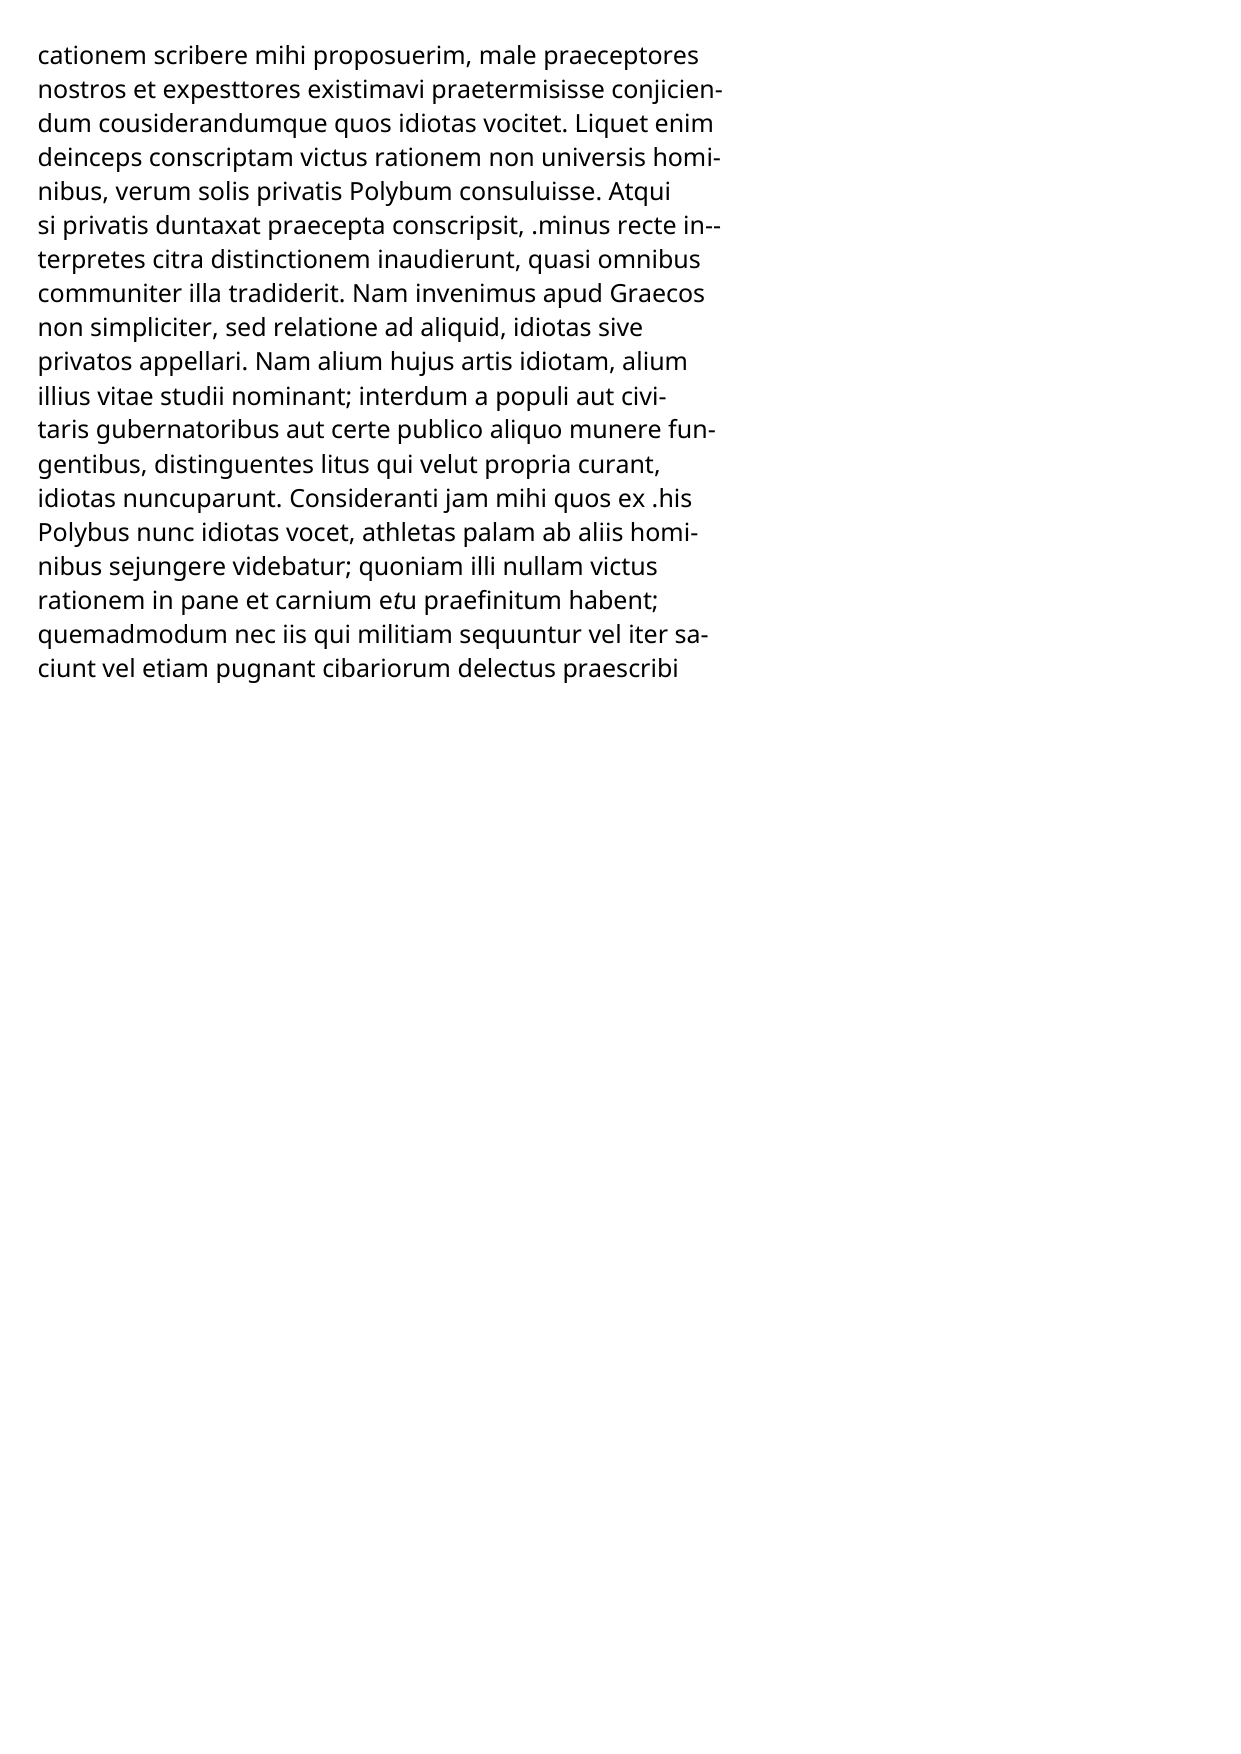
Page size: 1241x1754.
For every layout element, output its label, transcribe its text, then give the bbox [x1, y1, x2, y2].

text cationem scribere mihi proposuerim, male praeceptores nostros et expesttores existimavi praetermisisse conjicien- dum cousiderandumque quos idiotas vocitet. Liquet enim deinceps conscriptam victus rationem non universis homi- nibus, verum solis privatis Polybum consuluisse. Atqui si privatis duntaxat praecepta conscripsit, .minus recte in-- terpretes citra distinctionem inaudierunt, quasi omnibus communiter illa tradiderit. Nam invenimus apud Graecos non simpliciter, sed relatione ad aliquid, idiotas sive privatos appellari. Nam alium hujus artis idiotam, alium illius vitae studii nominant; interdum a populi aut civi- taris gubernatoribus aut certe publico aliquo munere fun- gentibus, distinguentes litus qui velut propria curant, idiotas nuncuparunt. Consideranti jam mihi quos ex .his Polybus nunc idiotas vocet, athletas palam ab aliis homi- nibus sejungere videbatur; quoniam illi nullam victus rationem in pane et carnium etu praefinitum habent; quemadmodum nec iis qui militiam sequuntur vel iter sa- ciunt vel etiam pugnant cibariorum delectus praescribi [37, 37, 1203, 685]
